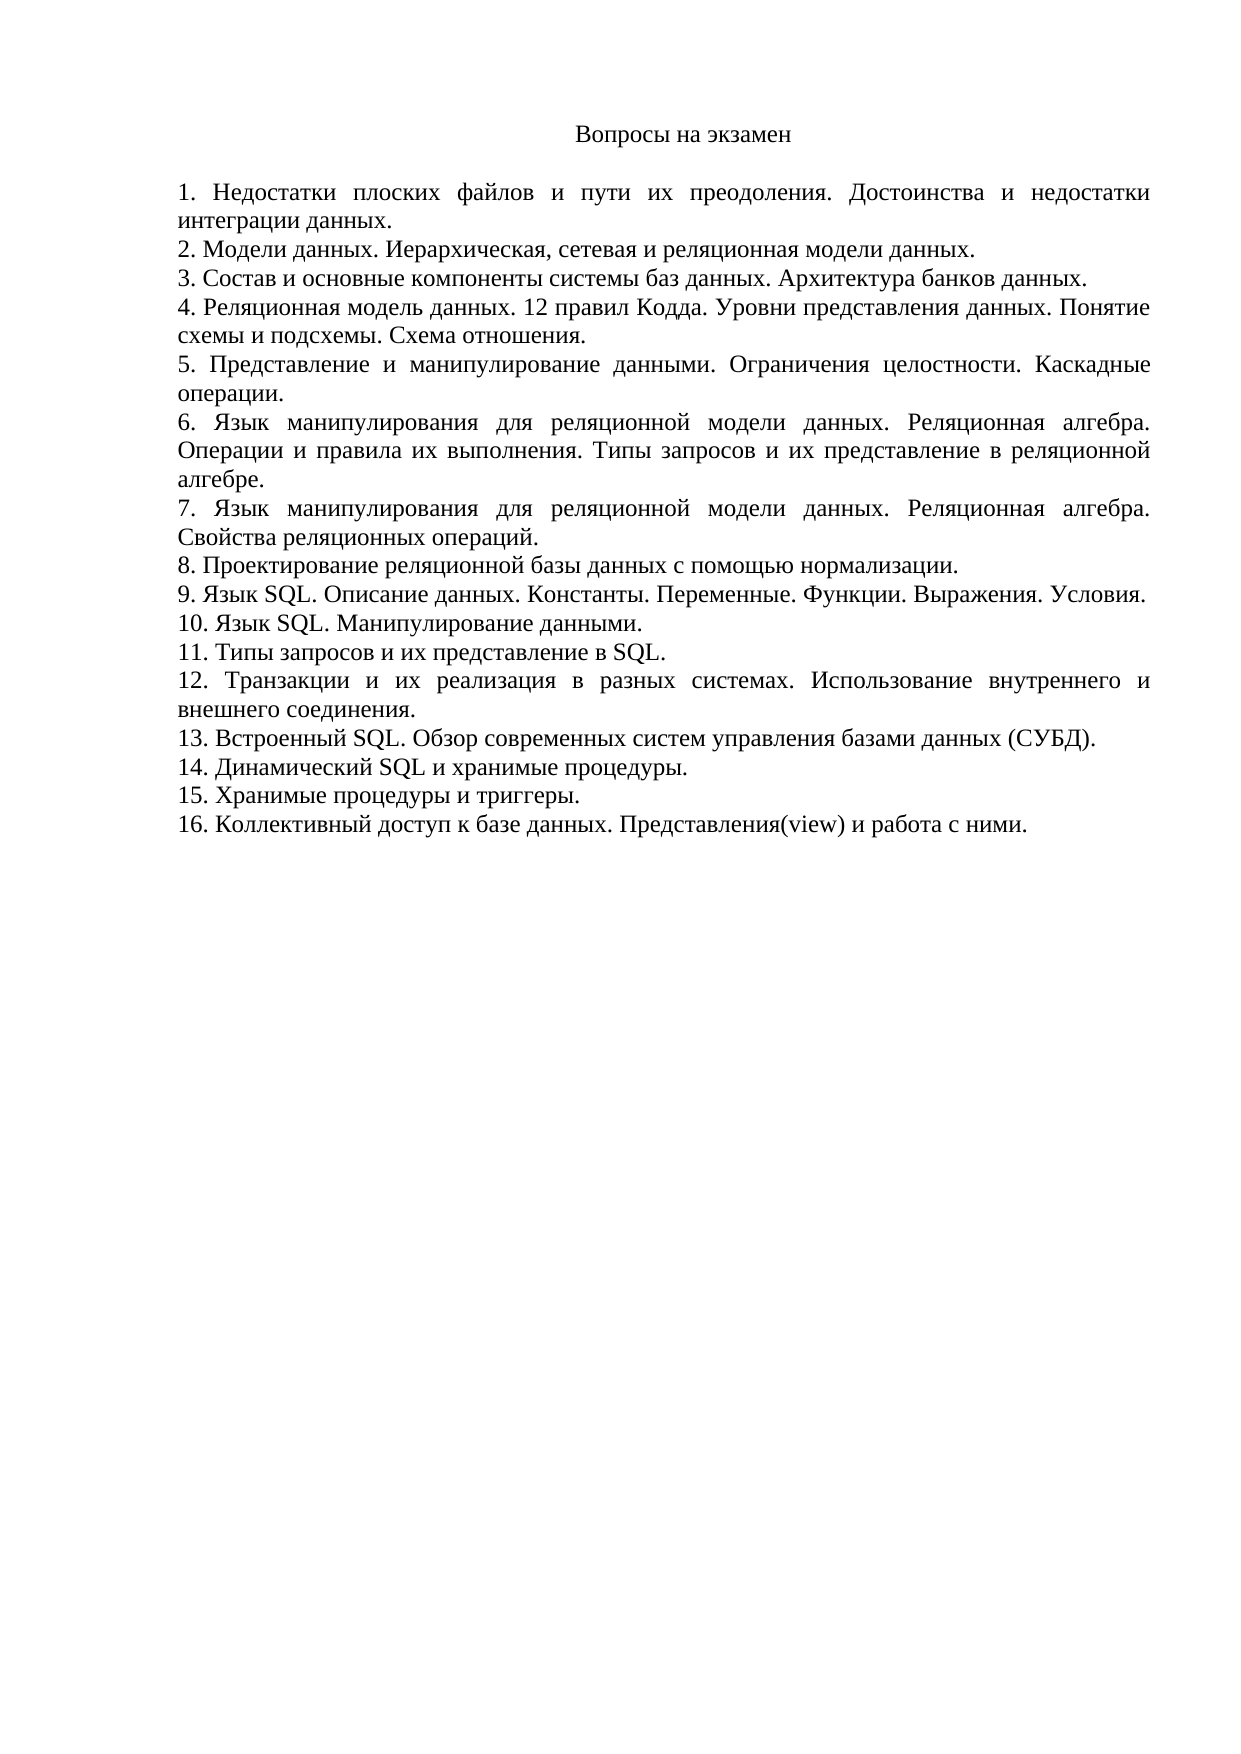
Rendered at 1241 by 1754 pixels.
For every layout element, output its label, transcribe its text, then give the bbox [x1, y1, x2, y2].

text 11. Типы запросов и их представление в SQL. [177, 637, 1152, 666]
text 6. Язык манипулирования для реляционной модели данных. Реляционная алгебра. Операции и правила их выполнения. Типы запросов и их представление в реляционной алгебре. [177, 407, 1152, 493]
text 3. Состав и основные компоненты системы баз данных. Архитектура банков данных. [177, 263, 1152, 292]
text 2. Модели данных. Иерархическая, сетевая и реляционная модели данных. [177, 234, 1152, 263]
text Вопросы на экзамен [177, 118, 1152, 148]
text 5. Представление и манипулирование данными. Ограничения целостности. Каскадные операции. [177, 349, 1152, 407]
text 8. Проектирование реляционной базы данных с помощью нормализации. [177, 551, 1152, 579]
text 13. Встроенный SQL. Обзор современных систем управления базами данных (СУБД). [177, 723, 1152, 752]
text 7. Язык манипулирования для реляционной модели данных. Реляционная алгебра. Свойства реляционных операций. [177, 493, 1152, 551]
text 12. Транзакции и их реализация в разных системах. Использование внутреннего и внешнего соединения. [177, 666, 1152, 723]
text 16. Коллективный доступ к базе данных. Представления(view) и работа с ними. [177, 809, 1152, 838]
text 10. Язык SQL. Манипулирование данными. [177, 608, 1152, 637]
text 15. Хранимые процедуры и триггеры. [177, 781, 1152, 809]
text 14. Динамический SQL и хранимые процедуры. [177, 752, 1152, 781]
text 1. Недостатки плоских файлов и пути их преодоления. Достоинства и недостатки интеграции данных. [177, 177, 1152, 234]
text 4. Реляционная модель данных. 12 правил Кодда. Уровни представления данных. Понятие схемы и подсхемы. Схема отношения. [177, 292, 1152, 349]
text 9. Язык SQL. Описание данных. Константы. Переменные. Функции. Выражения. Условия. [177, 579, 1152, 608]
